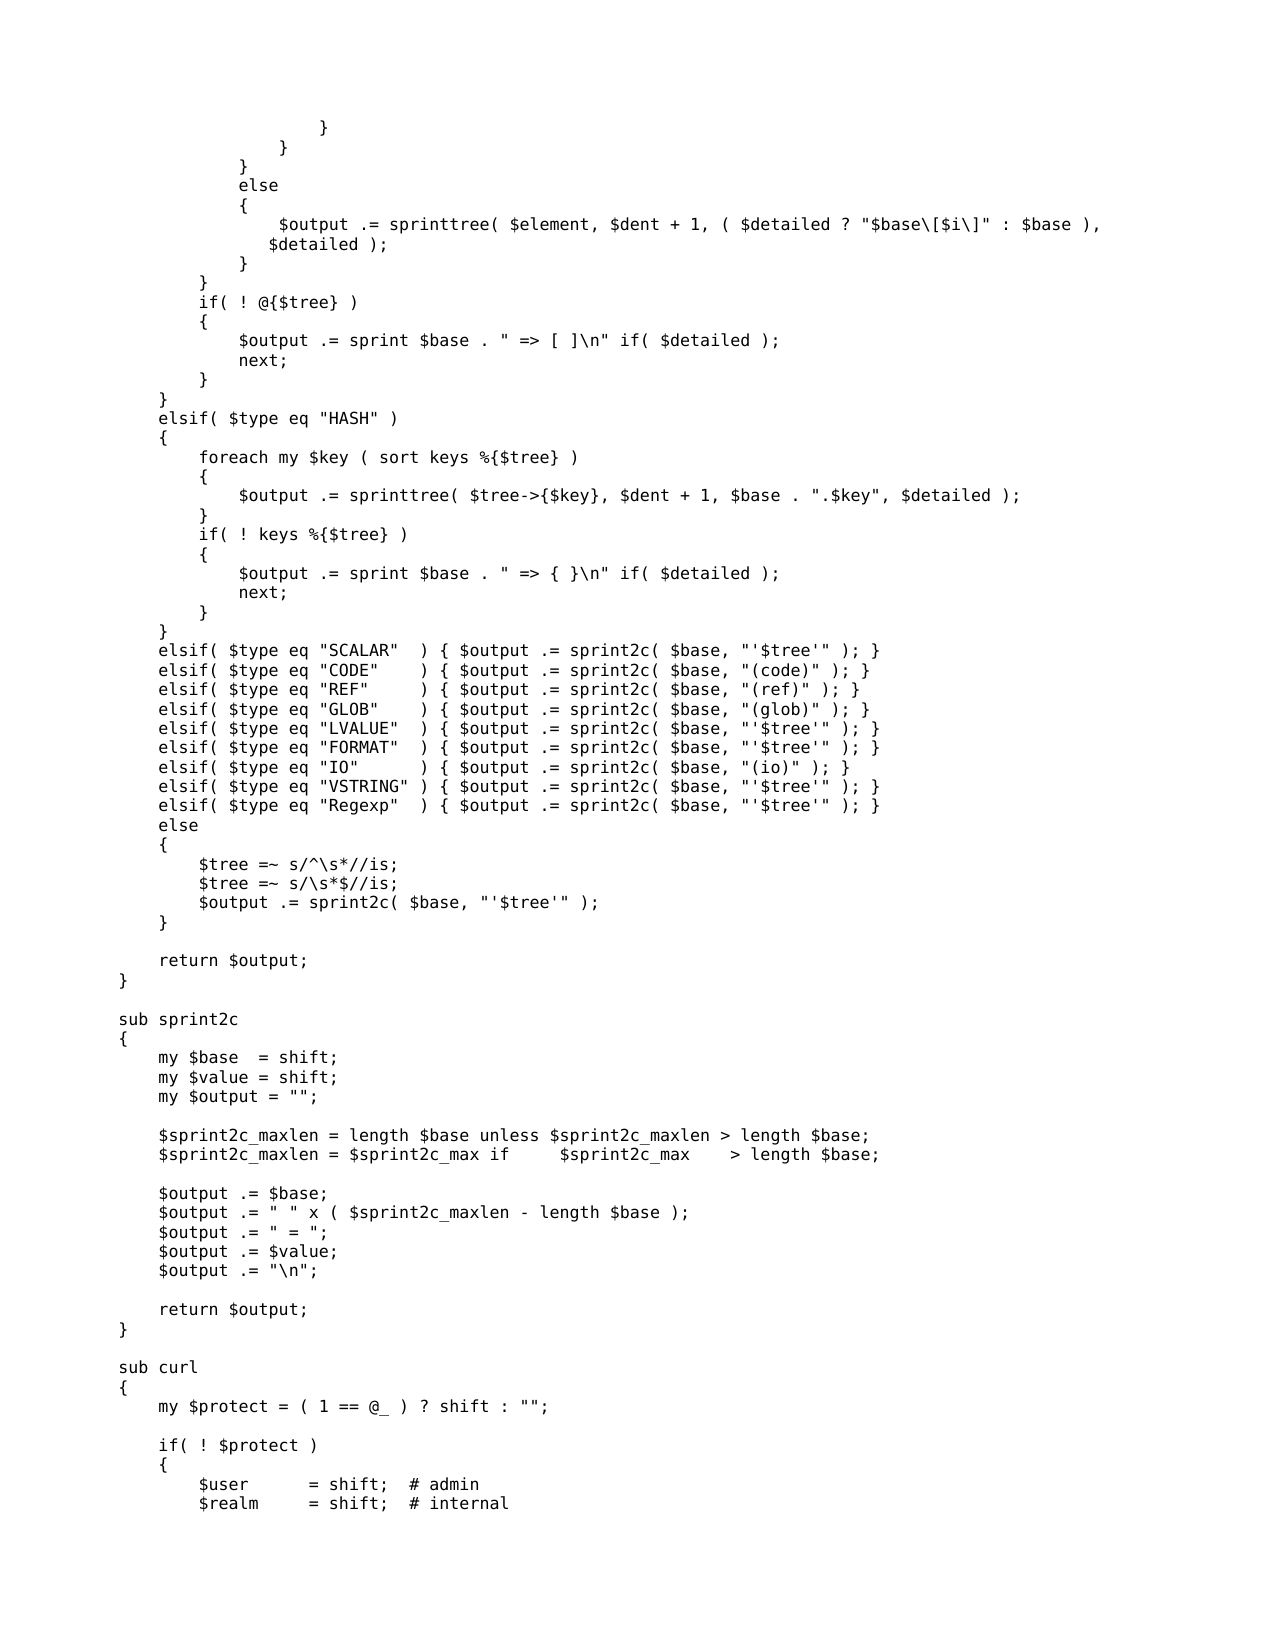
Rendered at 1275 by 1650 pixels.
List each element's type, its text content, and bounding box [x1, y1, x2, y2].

text { [118, 1455, 1157, 1474]
text return $output; [118, 1300, 1157, 1319]
text } [118, 157, 1157, 176]
text elsif( $type eq "REF" ) { $output .= sprint2c( $base, "(ref)" ); } [118, 680, 1157, 699]
text $tree =~ s/^\s*//is; [118, 854, 1157, 874]
text { [118, 1377, 1157, 1397]
text elsif( $type eq "HASH" ) [118, 409, 1157, 428]
text $output .= $value; [118, 1242, 1157, 1261]
text elsif( $type eq "LVALUE" ) { $output .= sprint2c( $base, "'$tree'" ); } [118, 719, 1157, 738]
text } [118, 118, 1157, 137]
text foreach my $key ( sort keys %{$tree} ) [118, 447, 1157, 467]
text sub curl [118, 1358, 1157, 1377]
text if( ! @{$tree} ) [118, 292, 1157, 312]
text my $value = shift; [118, 1067, 1157, 1087]
text } [118, 622, 1157, 641]
text } [118, 273, 1157, 292]
text return $output; [118, 951, 1157, 971]
text if( ! keys %{$tree} ) [118, 525, 1157, 544]
text elsif( $type eq "FORMAT" ) { $output .= sprint2c( $base, "'$tree'" ); } [118, 738, 1157, 757]
text my $protect = ( 1 == @_ ) ? shift : ""; [118, 1397, 1157, 1416]
text $sprint2c_maxlen = $sprint2c_max if $sprint2c_max > length $base; [118, 1145, 1157, 1164]
text elsif( $type eq "VSTRING" ) { $output .= sprint2c( $base, "'$tree'" ); } [118, 777, 1157, 796]
text elsif( $type eq "SCALAR" ) { $output .= sprint2c( $base, "'$tree'" ); } [118, 641, 1157, 661]
text if( ! $protect ) [118, 1436, 1157, 1455]
text $sprint2c_maxlen = length $base unless $sprint2c_maxlen > length $base; [118, 1126, 1157, 1145]
text my $base = shift; [118, 1048, 1157, 1067]
text } [118, 602, 1157, 622]
text } [118, 389, 1157, 409]
text { [118, 196, 1157, 215]
text } [118, 506, 1157, 525]
text $user = shift; # admin [118, 1474, 1157, 1494]
text my $output = ""; [118, 1087, 1157, 1106]
text $tree =~ s/\s*$//is; [118, 874, 1157, 893]
text $output .= "\n"; [118, 1261, 1157, 1281]
text { [118, 1029, 1157, 1048]
text { [118, 835, 1157, 854]
text { [118, 544, 1157, 564]
text { [118, 312, 1157, 331]
text $output .= " = "; [118, 1222, 1157, 1242]
text } [118, 137, 1157, 157]
text elsif( $type eq "IO" ) { $output .= sprint2c( $base, "(io)" ); } [118, 757, 1157, 777]
text elsif( $type eq "GLOB" ) { $output .= sprint2c( $base, "(glob)" ); } [118, 699, 1157, 719]
text { [118, 467, 1157, 486]
text } [118, 254, 1157, 273]
text $output .= " " x ( $sprint2c_maxlen - length $base ); [118, 1203, 1157, 1222]
text } [118, 971, 1157, 990]
text } [118, 370, 1157, 389]
text $output .= sprint $base . " => { }\n" if( $detailed ); [118, 564, 1157, 583]
text else [118, 816, 1157, 835]
text $output .= sprint $base . " => [ ]\n" if( $detailed ); [118, 331, 1157, 351]
text else [118, 176, 1157, 196]
text } [118, 912, 1157, 932]
text { [118, 428, 1157, 447]
text $output .= sprint2c( $base, "'$tree'" ); [118, 893, 1157, 912]
text elsif( $type eq "Regexp" ) { $output .= sprint2c( $base, "'$tree'" ); } [118, 796, 1157, 816]
text $realm = shift; # internal [118, 1494, 1157, 1513]
text $output .= sprinttree( $element, $dent + 1, ( $detailed ? "$base\[$i\]" : $base ), $detailed ); [118, 215, 1157, 254]
text } [118, 1319, 1157, 1339]
text sub sprint2c [118, 1009, 1157, 1029]
text $output .= sprinttree( $tree->{$key}, $dent + 1, $base . ".$key", $detailed ); [118, 486, 1157, 506]
text elsif( $type eq "CODE" ) { $output .= sprint2c( $base, "(code)" ); } [118, 661, 1157, 680]
text next; [118, 583, 1157, 602]
text next; [118, 351, 1157, 370]
text $output .= $base; [118, 1184, 1157, 1203]
